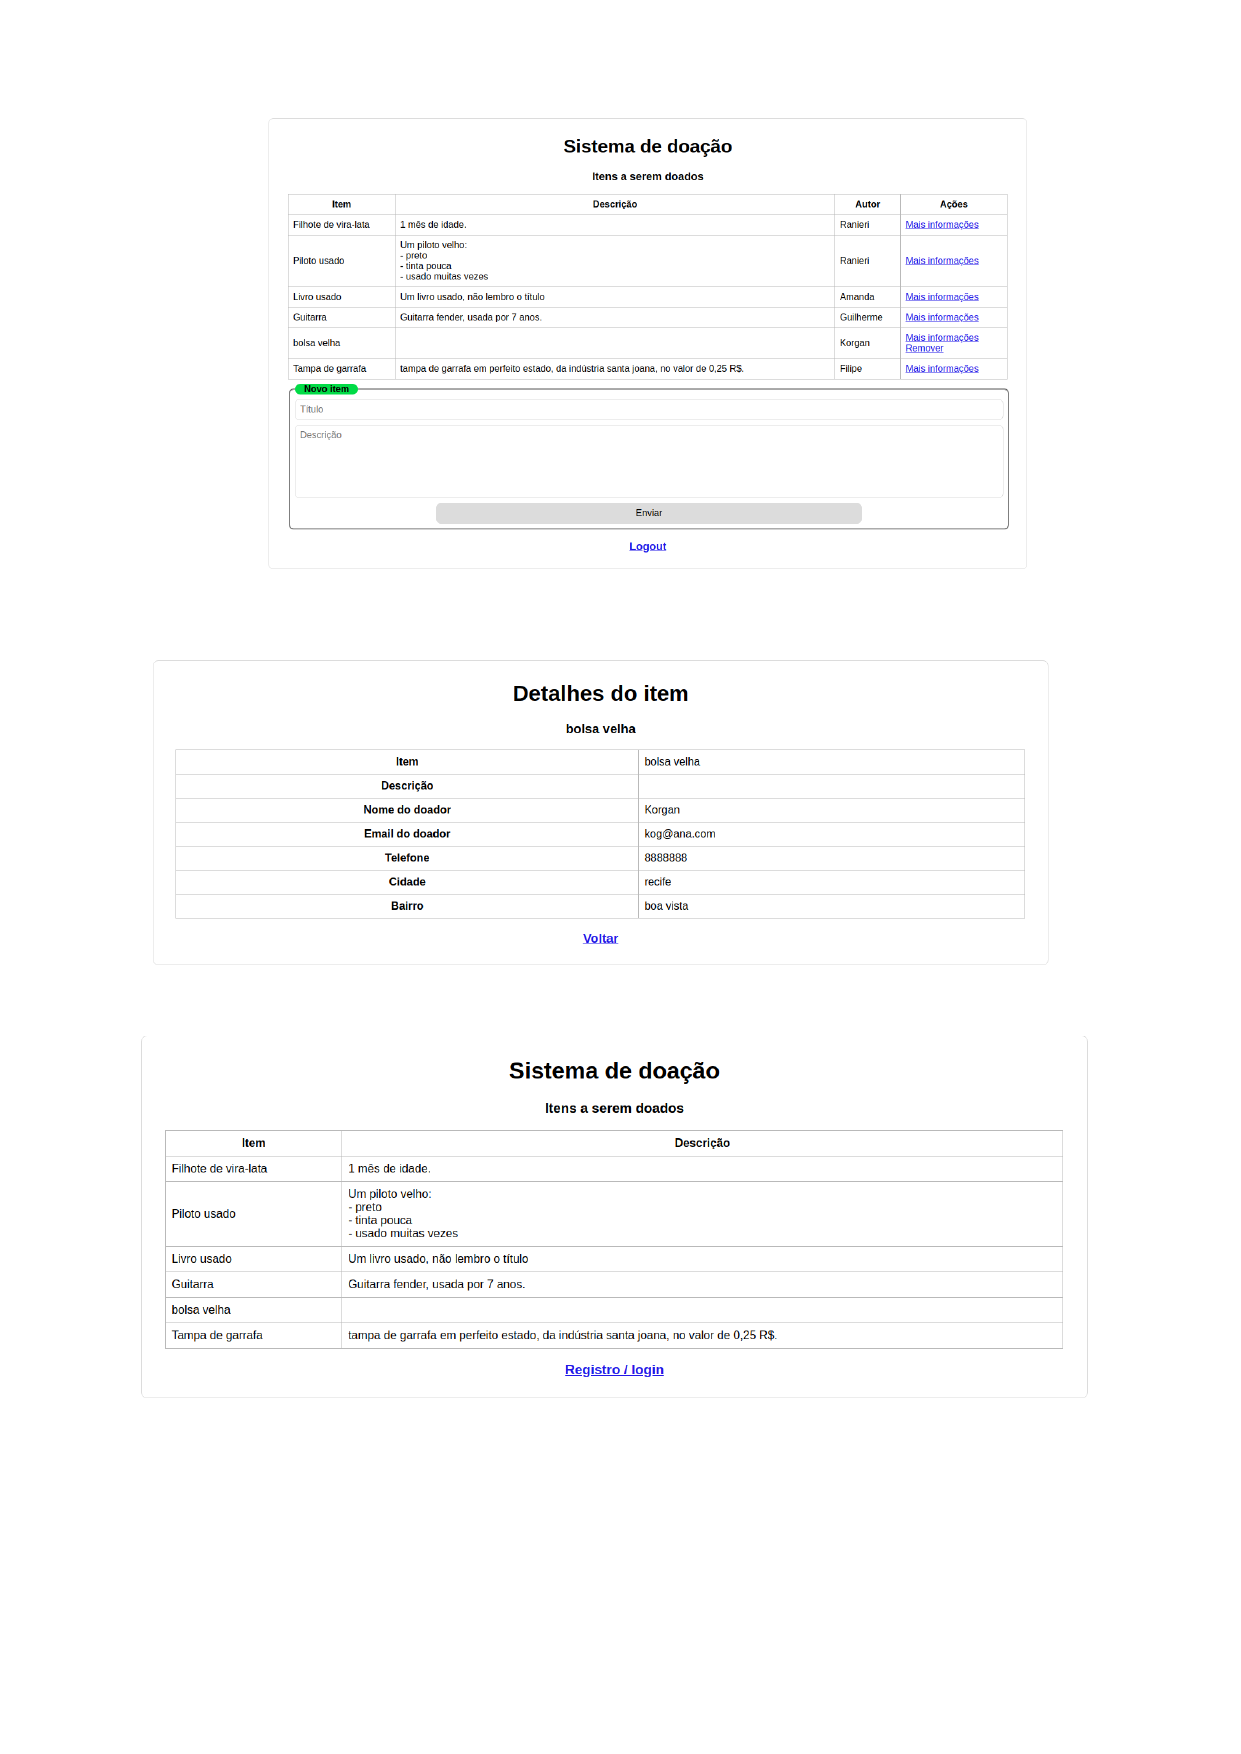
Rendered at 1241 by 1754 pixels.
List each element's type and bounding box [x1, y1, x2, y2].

picture [129, 1036, 1133, 1443]
picture [114, 118, 1123, 1033]
